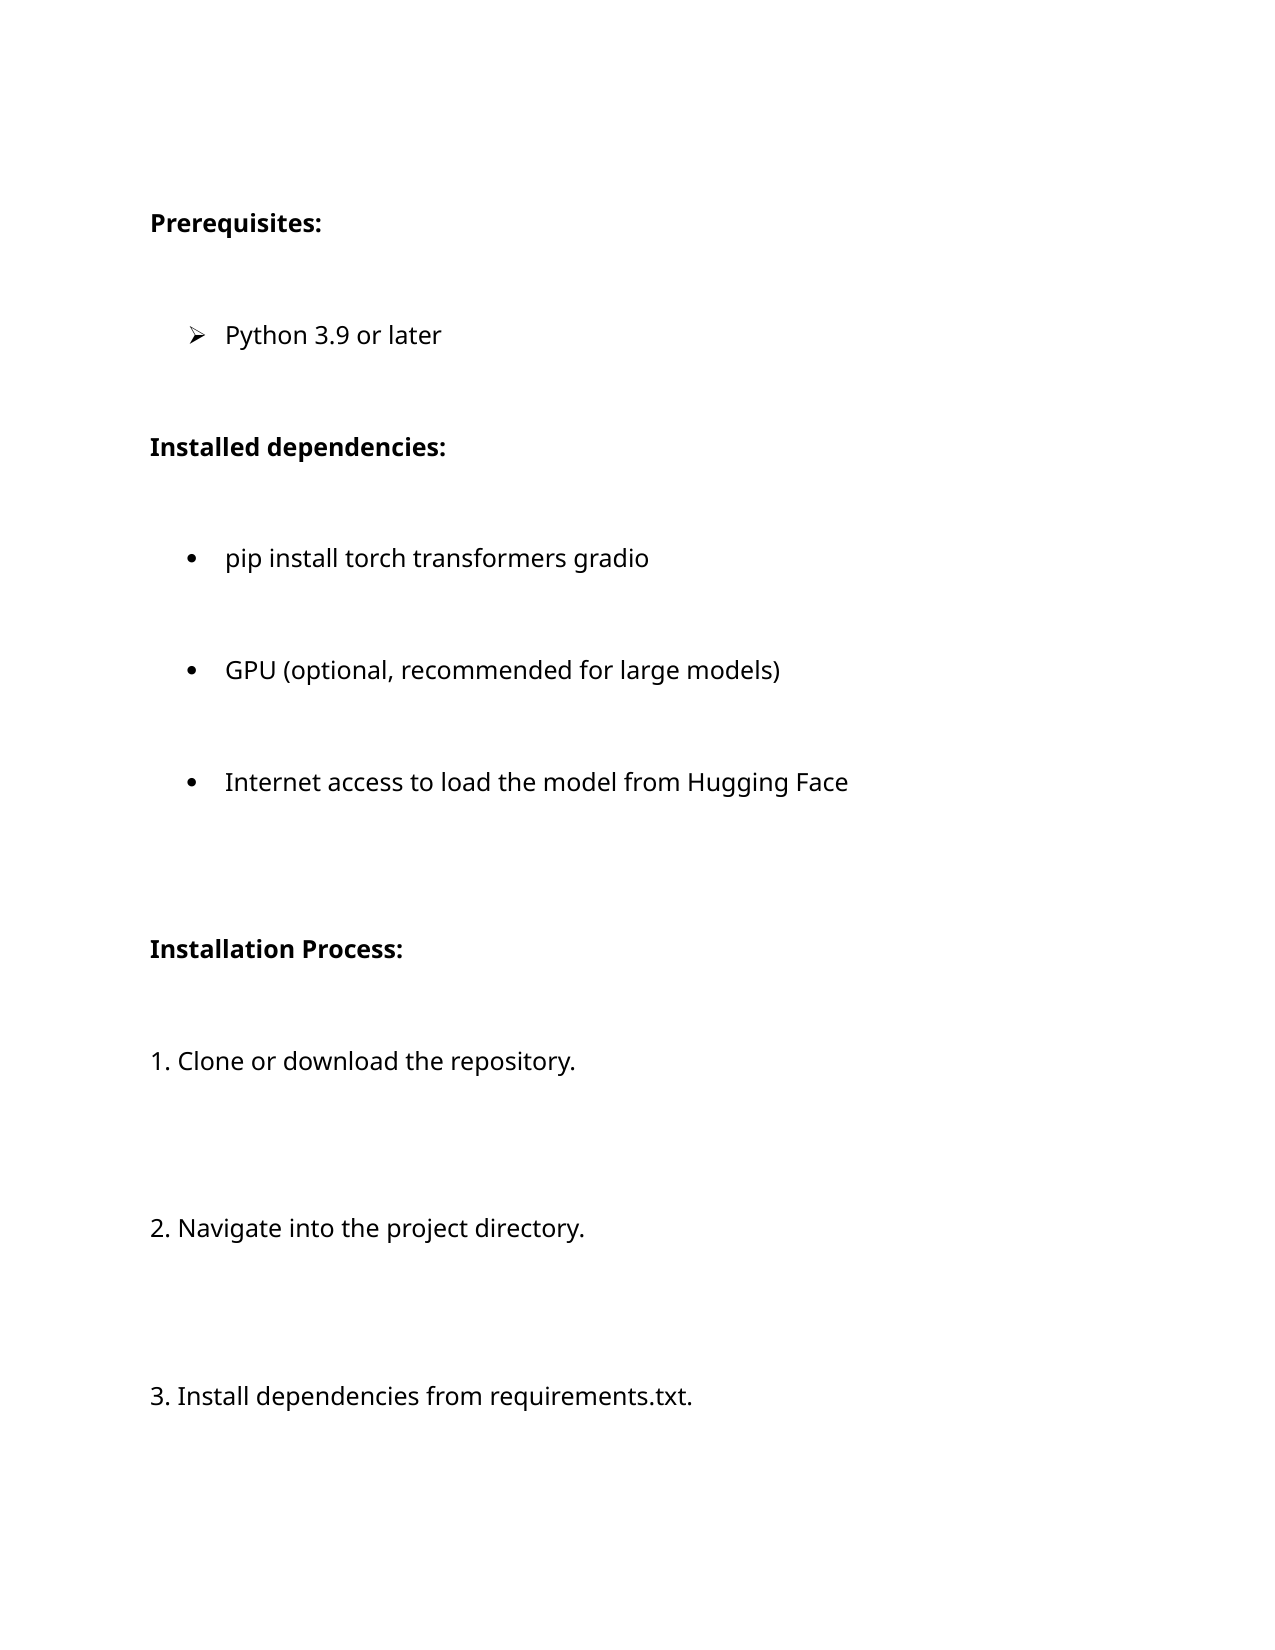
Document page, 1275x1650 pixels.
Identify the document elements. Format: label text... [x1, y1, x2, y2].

text 3. Install dependencies from requirements.txt. [150, 1378, 1125, 1412]
list Internet access to load the model from Hugging Face [187, 764, 1125, 798]
text Installed dependencies: [150, 429, 1125, 463]
list Python 3.9 or later [187, 317, 1125, 352]
list GPU (optional, recommended for large models) [187, 652, 1125, 687]
text 1. Clone or download the repository. [150, 1043, 1125, 1077]
text Installation Process: [150, 932, 1125, 966]
text 2. Navigate into the project directory. [150, 1211, 1125, 1245]
text Prerequisites: [150, 206, 1125, 240]
list pip install torch transformers gradio [187, 541, 1125, 575]
